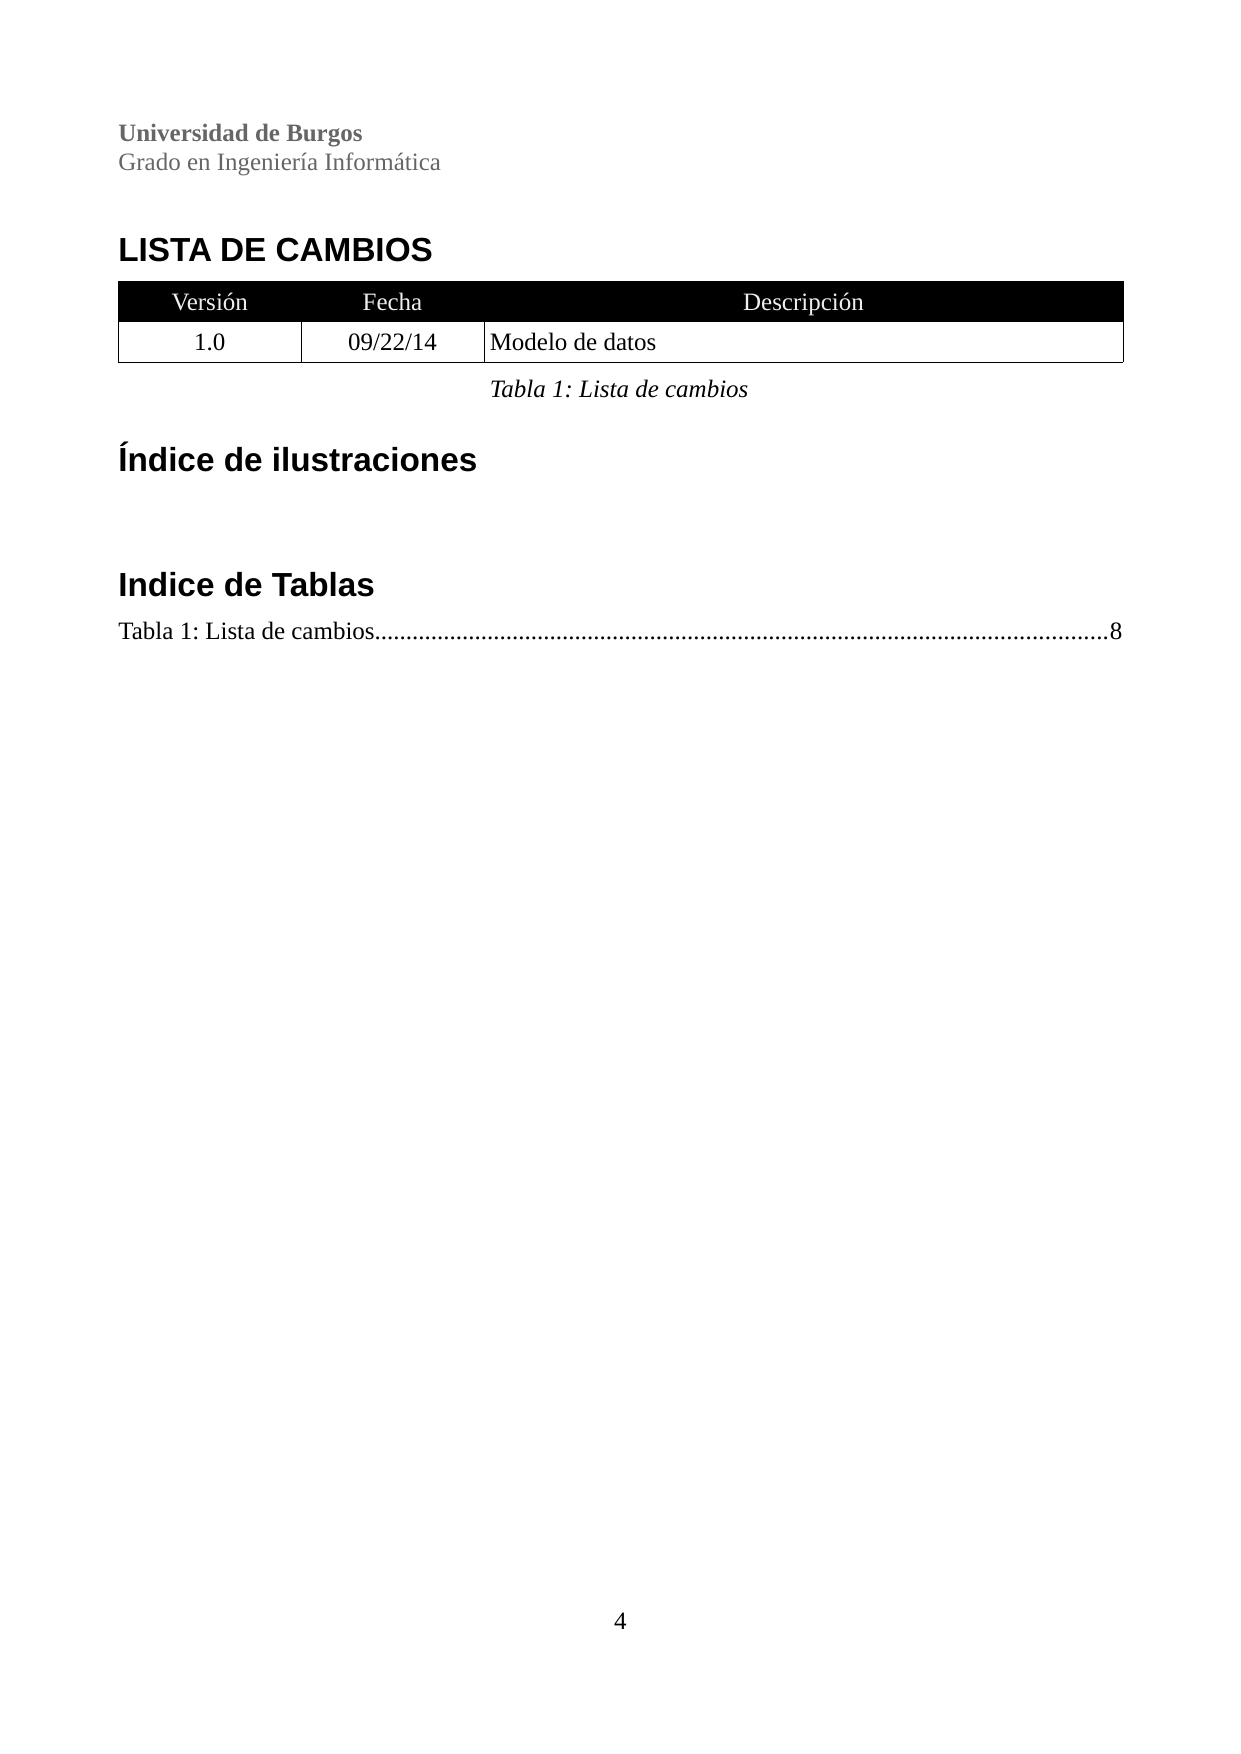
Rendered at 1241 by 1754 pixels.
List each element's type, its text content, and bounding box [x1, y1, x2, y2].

table_header Versión [119, 282, 301, 321]
subtitle Indice de Tablas [118, 566, 1122, 604]
table_cell 1.0 [119, 322, 301, 362]
table_header Descripción [485, 282, 1123, 321]
table_header Fecha [302, 282, 484, 321]
subtitle Índice de ilustraciones [118, 441, 1122, 479]
text Tabla 1: Lista de cambios [118, 374, 1122, 403]
table_cell 22/09/14 [302, 322, 484, 362]
text Tabla 1: Lista de cambios 8 [118, 616, 1122, 645]
subtitle LISTA DE CAMBIOS [118, 230, 1122, 268]
table_cell Modelo de datos [485, 322, 1123, 362]
